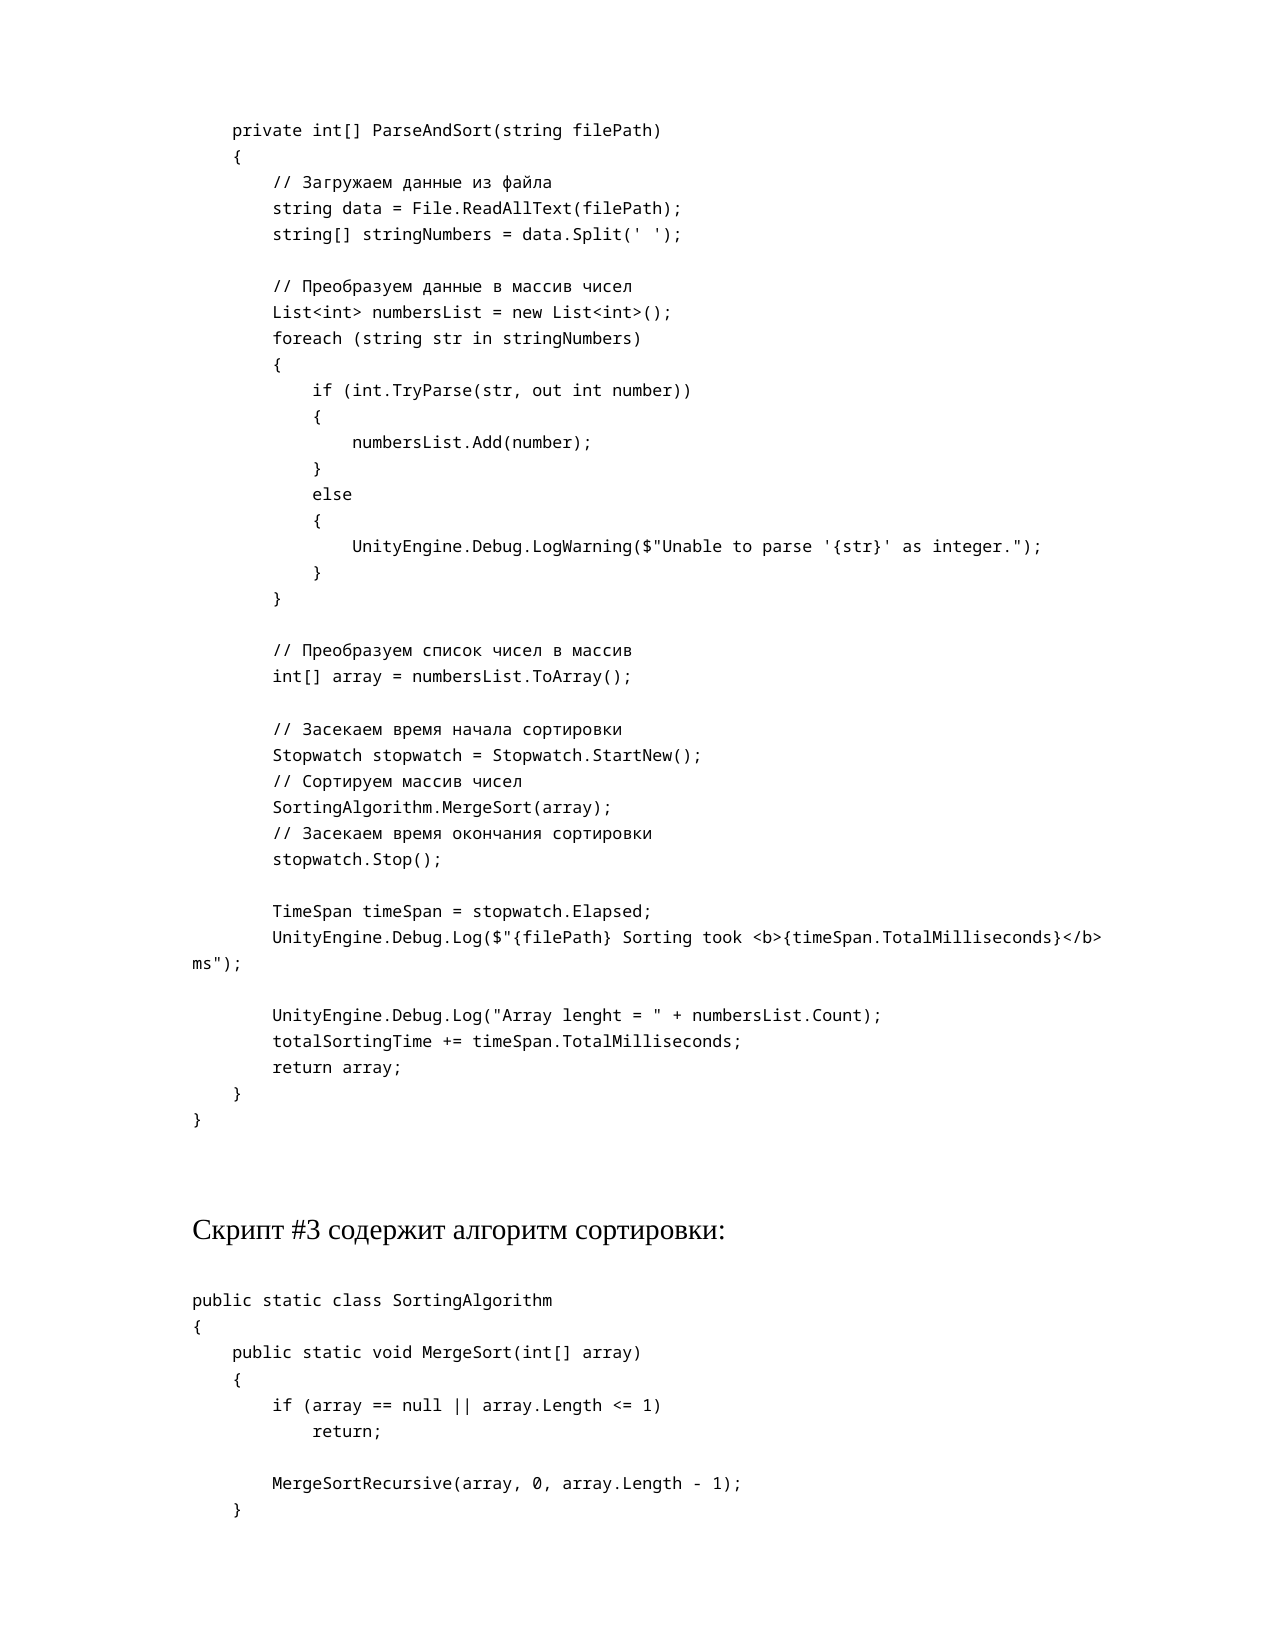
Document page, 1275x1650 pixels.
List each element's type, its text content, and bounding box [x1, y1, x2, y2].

text // Засекаем время начала сортировки [192, 717, 1157, 740]
text Скрипт #3 содержит алгоритм сортировки: [192, 1212, 1157, 1245]
text UnityEngine.Debug.Log($"{filePath} Sorting took <b>{timeSpan.TotalMilliseconds}</b> ms"); [192, 925, 1157, 974]
text int[] array = numbersList.ToArray(); [192, 665, 1157, 688]
text { [192, 1315, 1157, 1338]
text private int[] ParseAndSort(string filePath) [192, 118, 1157, 141]
text // Сортируем массив чисел [192, 769, 1157, 792]
text numbersList.Add(number); [192, 431, 1157, 453]
text } [192, 1082, 1157, 1104]
text string data = File.ReadAllText(filePath); [192, 196, 1157, 219]
text TimeSpan timeSpan = stopwatch.Elapsed; [192, 899, 1157, 922]
text } [192, 587, 1157, 609]
text // Преобразуем данные в массив чисел [192, 274, 1157, 297]
text { [192, 352, 1157, 375]
text } [192, 561, 1157, 583]
text } [192, 457, 1157, 479]
text if (int.TryParse(str, out int number)) [192, 378, 1157, 401]
text Stopwatch stopwatch = Stopwatch.StartNew(); [192, 743, 1157, 766]
text return; [192, 1419, 1157, 1442]
text // Преобразуем список чисел в массив [192, 639, 1157, 662]
text // Засекаем время окончания сортировки [192, 821, 1157, 844]
text totalSortingTime += timeSpan.TotalMilliseconds; [192, 1029, 1157, 1052]
text UnityEngine.Debug.LogWarning($"Unable to parse '{str}' as integer."); [192, 535, 1157, 557]
text List<int> numbersList = new List<int>(); [192, 300, 1157, 323]
text MergeSortRecursive(array, 0, array.Length - 1); [192, 1471, 1157, 1494]
text // Загружаем данные из файла [192, 170, 1157, 193]
text } [192, 1497, 1157, 1520]
text SortingAlgorithm.MergeSort(array); [192, 795, 1157, 818]
text string[] stringNumbers = data.Split(' '); [192, 222, 1157, 245]
text foreach (string str in stringNumbers) [192, 326, 1157, 349]
text stopwatch.Stop(); [192, 847, 1157, 870]
text { [192, 404, 1157, 427]
text return array; [192, 1056, 1157, 1078]
text if (array == null || array.Length <= 1) [192, 1393, 1157, 1416]
text } [192, 1108, 1157, 1130]
text { [192, 509, 1157, 531]
text public static void MergeSort(int[] array) [192, 1341, 1157, 1364]
text public static class SortingAlgorithm [192, 1289, 1157, 1312]
text else [192, 483, 1157, 505]
text { [192, 1367, 1157, 1390]
text UnityEngine.Debug.Log("Array lenght = " + numbersList.Count); [192, 1003, 1157, 1026]
text { [192, 144, 1157, 167]
